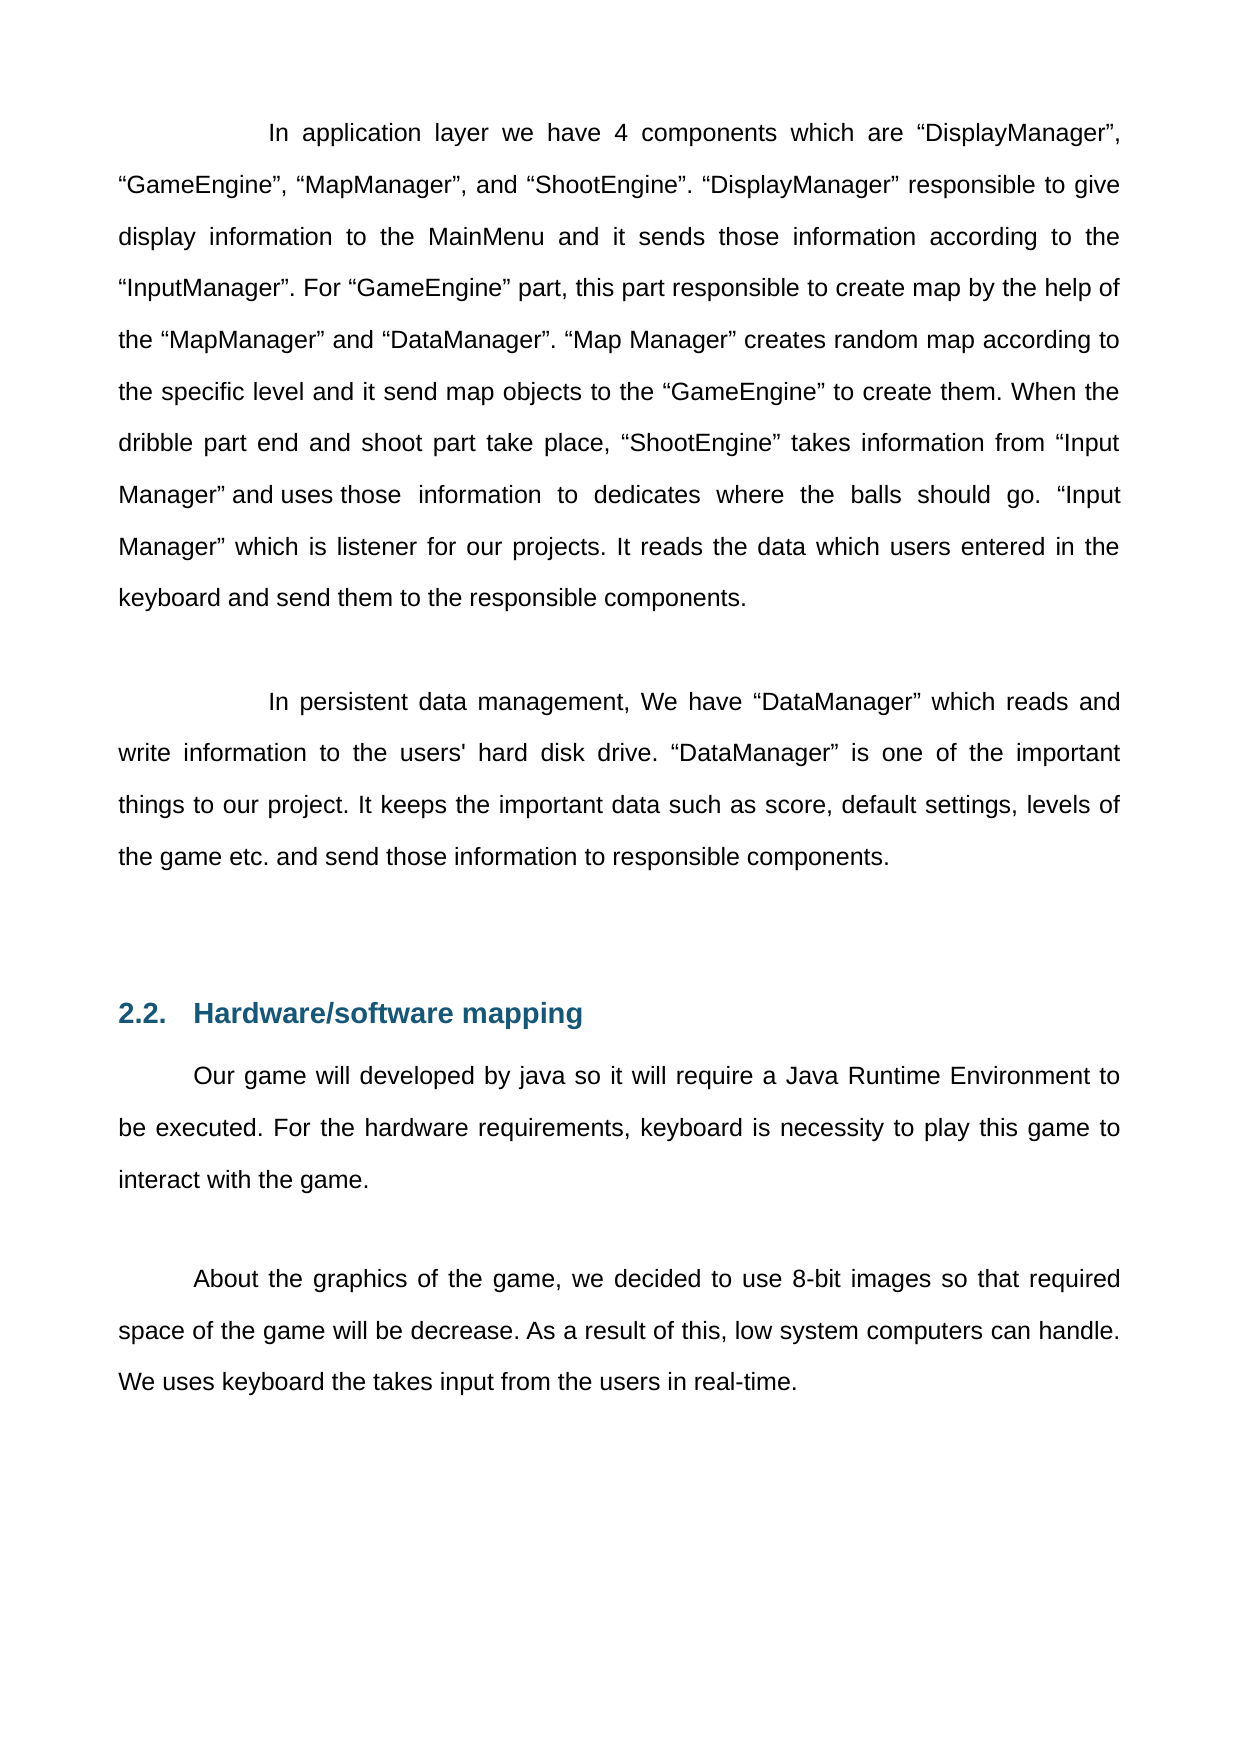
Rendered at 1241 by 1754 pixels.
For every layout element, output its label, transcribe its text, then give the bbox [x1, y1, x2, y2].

text Our game will developed by java so it will require a Java Runtime Environment to be executed. For the hardware requirements, keyboard is necessity to play this game to interact with the game. [118, 1057, 1122, 1194]
text 2.2. Hardware/software mapping [118, 996, 1122, 1030]
text In application layer we have 4 components which are “DisplayManager”, “GameEngine”, “MapManager”, and “ShootEngine”. “DisplayManager” responsible to give display information to the MainMenu and it sends those information according to the “InputManager”. For “GameEngine” part, this part responsible to create map by the help of the “MapManager” and “DataManager”. “Map Manager” creates random map according to the specific level and it send map objects to the “GameEngine” to create them. When the dribble part end and shoot part take place, “ShootEngine” takes information from “Input Manager” and uses those information to dedicates where the balls should go. “Input Manager” which is listener for our projects. It reads the data which users entered in the keyboard and send them to the responsible components. [118, 118, 1122, 612]
text About the graphics of the game, we decided to use 8-bit images so that required space of the game will be decrease. As a result of this, low system computers can handle. We uses keyboard the takes input from the users in real-time. [118, 1264, 1122, 1396]
text In persistent data management, We have “DataManager” which reads and write information to the users' hard disk drive. “DataManager” is one of the important things to our project. It keeps the important data such as score, default settings, levels of the game etc. and send those information to responsible components. [118, 686, 1122, 870]
